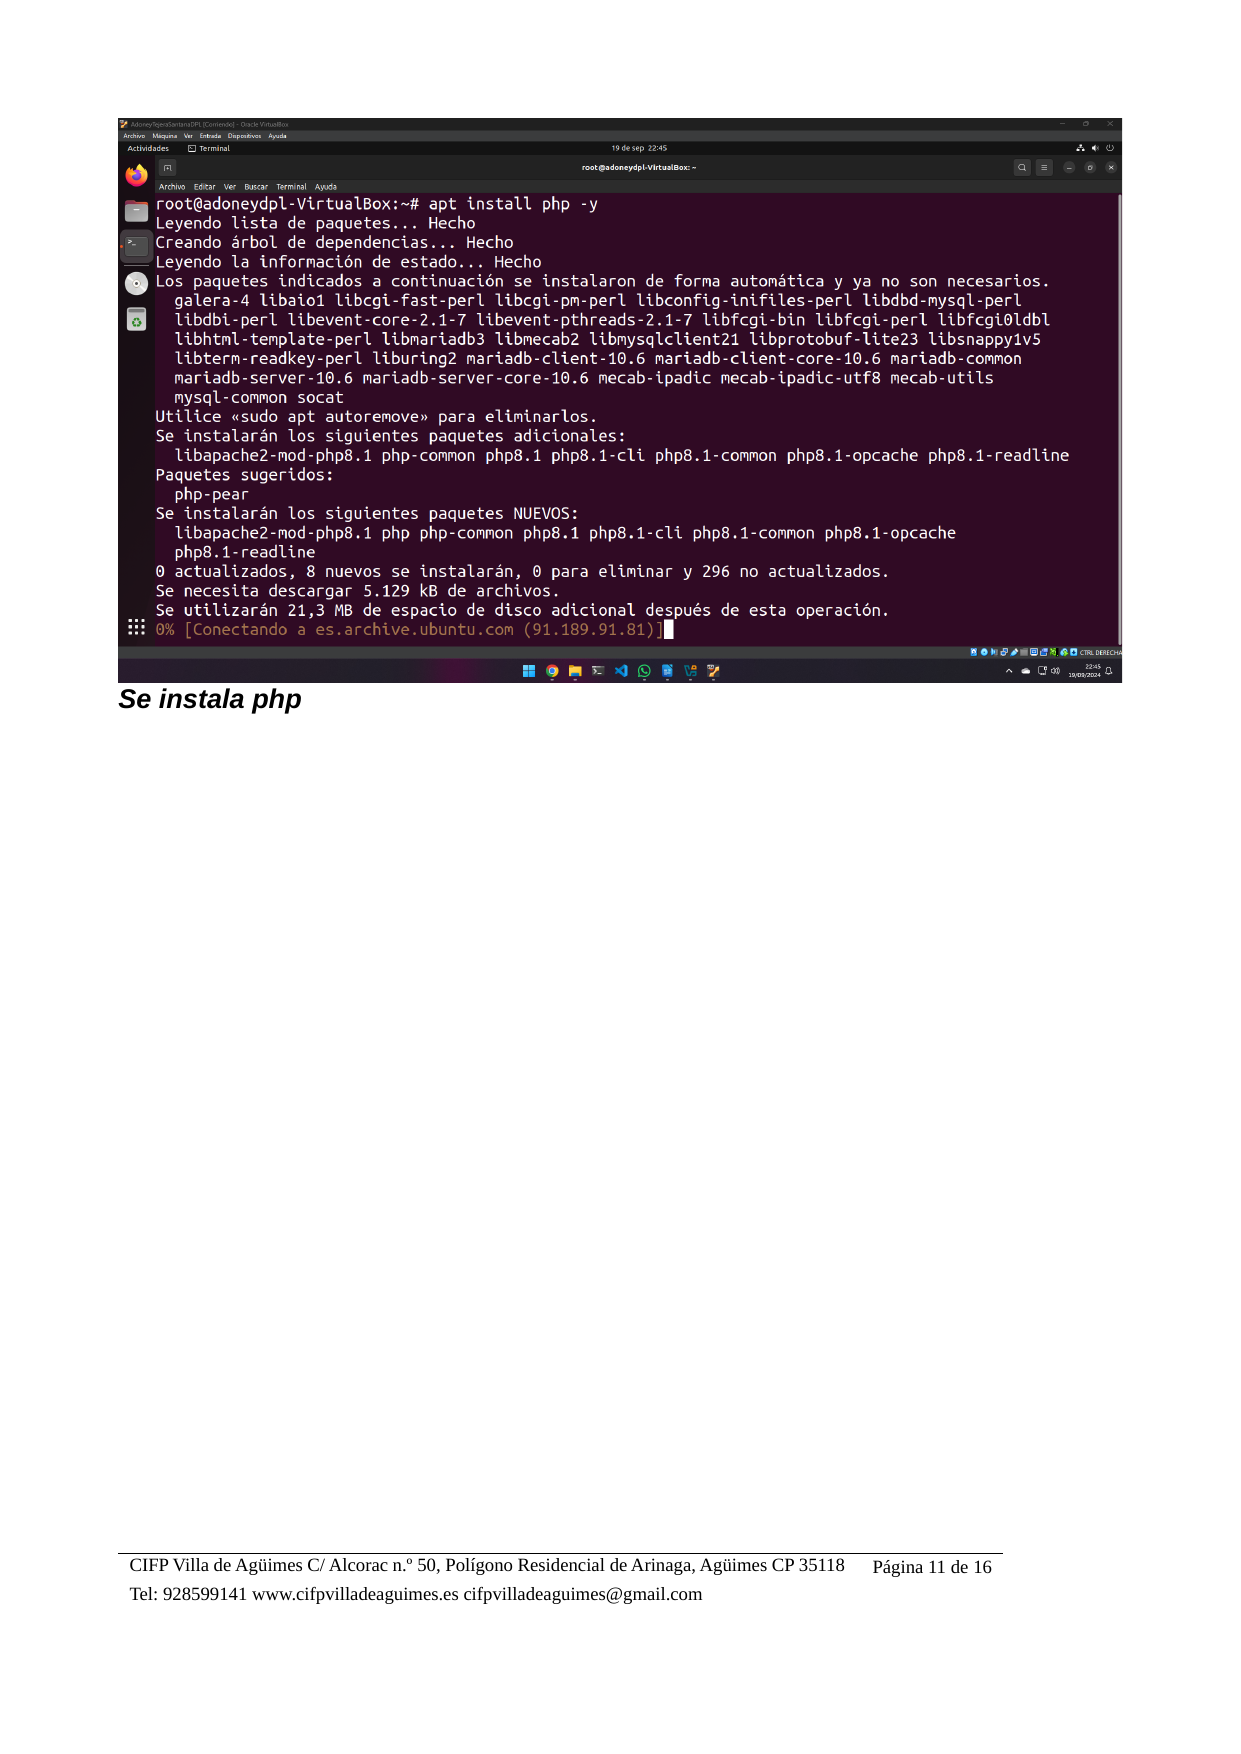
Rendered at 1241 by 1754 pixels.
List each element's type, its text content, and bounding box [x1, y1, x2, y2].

subtitle Se instala php [118, 683, 1122, 714]
picture [118, 118, 1123, 683]
